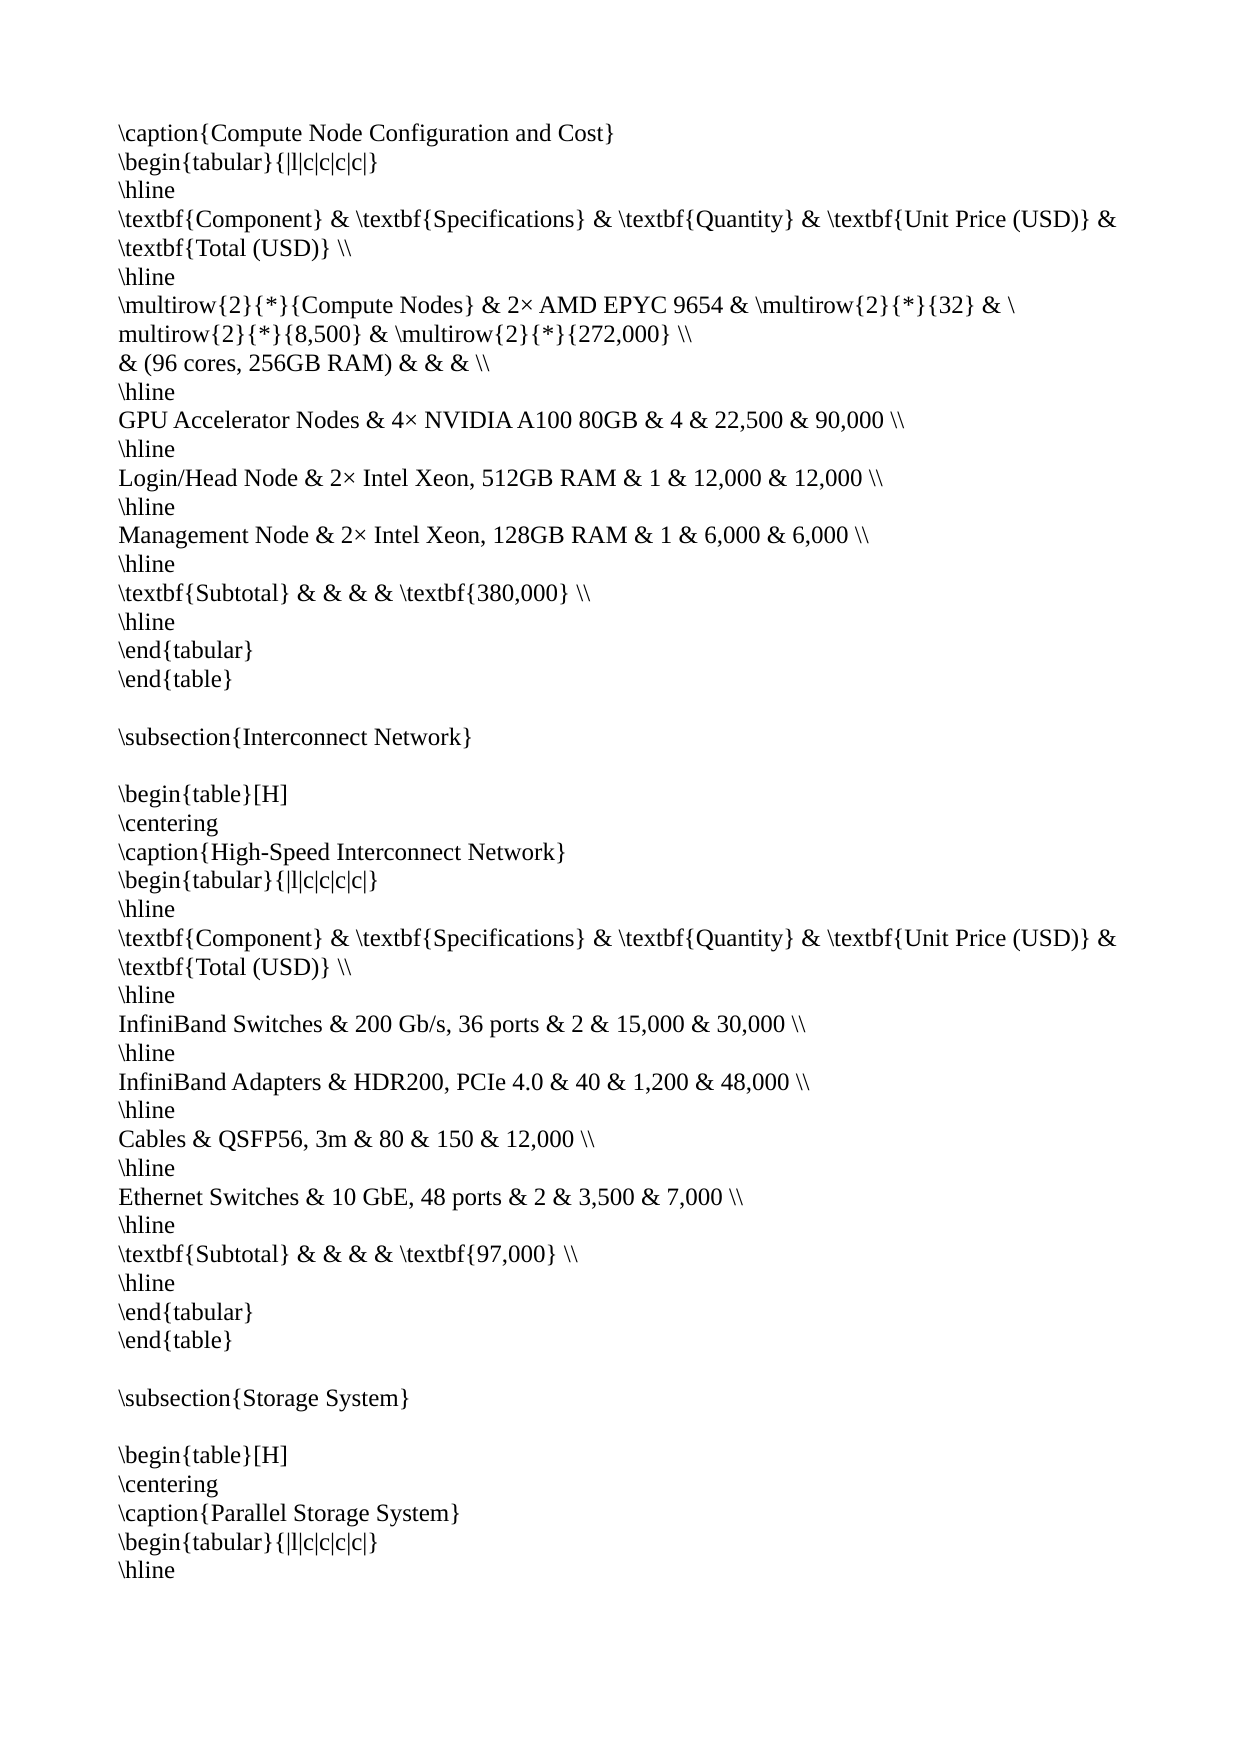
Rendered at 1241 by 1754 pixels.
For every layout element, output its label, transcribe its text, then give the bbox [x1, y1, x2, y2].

text Cables & QSFP56, 3m & 80 & 150 & 12,000 \\ [118, 1124, 1122, 1153]
text \hline [118, 492, 1122, 521]
text \caption{Parallel Storage System} [118, 1498, 1122, 1527]
text \begin{tabular}{|l|c|c|c|c|} [118, 147, 1122, 176]
text \begin{tabular}{|l|c|c|c|c|} [118, 866, 1122, 894]
text Management Node & 2× Intel Xeon, 128GB RAM & 1 & 6,000 & 6,000 \\ [118, 521, 1122, 549]
text & (96 cores, 256GB RAM) & & & \\ [118, 348, 1122, 377]
text \multirow{2}{*}{Compute Nodes} & 2× AMD EPYC 9654 & \multirow{2}{*}{32} & \multirow{2}{*}{8,500} & \multirow{2}{*}{272,000} \\ [118, 291, 1122, 348]
text \hline [118, 1268, 1122, 1297]
text \hline [118, 1038, 1122, 1067]
text \hline [118, 262, 1122, 291]
text \hline [118, 1556, 1122, 1584]
text \end{tabular} [118, 636, 1122, 664]
text \textbf{Component} & \textbf{Specifications} & \textbf{Quantity} & \textbf{Unit Price (USD)} & \textbf{Total (USD)} \\ [118, 923, 1122, 981]
text \hline [118, 607, 1122, 636]
text \begin{table}[H] [118, 1441, 1122, 1469]
text InfiniBand Adapters & HDR200, PCIe 4.0 & 40 & 1,200 & 48,000 \\ [118, 1067, 1122, 1096]
text \hline [118, 434, 1122, 463]
text Login/Head Node & 2× Intel Xeon, 512GB RAM & 1 & 12,000 & 12,000 \\ [118, 463, 1122, 492]
text \hline [118, 549, 1122, 578]
text \subsection{Storage System} [118, 1383, 1122, 1412]
text \caption{High-Speed Interconnect Network} [118, 837, 1122, 866]
text \hline [118, 981, 1122, 1009]
text \end{tabular} [118, 1297, 1122, 1326]
text InfiniBand Switches & 200 Gb/s, 36 ports & 2 & 15,000 & 30,000 \\ [118, 1009, 1122, 1038]
text \end{table} [118, 664, 1122, 693]
text \centering [118, 1469, 1122, 1498]
text \caption{Compute Node Configuration and Cost} [118, 118, 1122, 147]
text \hline [118, 176, 1122, 204]
text \begin{table}[H] [118, 779, 1122, 808]
text \subsection{Interconnect Network} [118, 722, 1122, 751]
text Ethernet Switches & 10 GbE, 48 ports & 2 & 3,500 & 7,000 \\ [118, 1182, 1122, 1211]
text \textbf{Subtotal} & & & & \textbf{380,000} \\ [118, 578, 1122, 607]
text \hline [118, 894, 1122, 923]
text \hline [118, 1211, 1122, 1239]
text \begin{tabular}{|l|c|c|c|c|} [118, 1527, 1122, 1556]
text \end{table} [118, 1326, 1122, 1354]
text GPU Accelerator Nodes & 4× NVIDIA A100 80GB & 4 & 22,500 & 90,000 \\ [118, 406, 1122, 434]
text \hline [118, 377, 1122, 406]
text \textbf{Component} & \textbf{Specifications} & \textbf{Quantity} & \textbf{Unit Price (USD)} & \textbf{Total (USD)} \\ [118, 204, 1122, 262]
text \centering [118, 808, 1122, 837]
text \hline [118, 1096, 1122, 1124]
text \textbf{Subtotal} & & & & \textbf{97,000} \\ [118, 1239, 1122, 1268]
text \hline [118, 1153, 1122, 1182]
